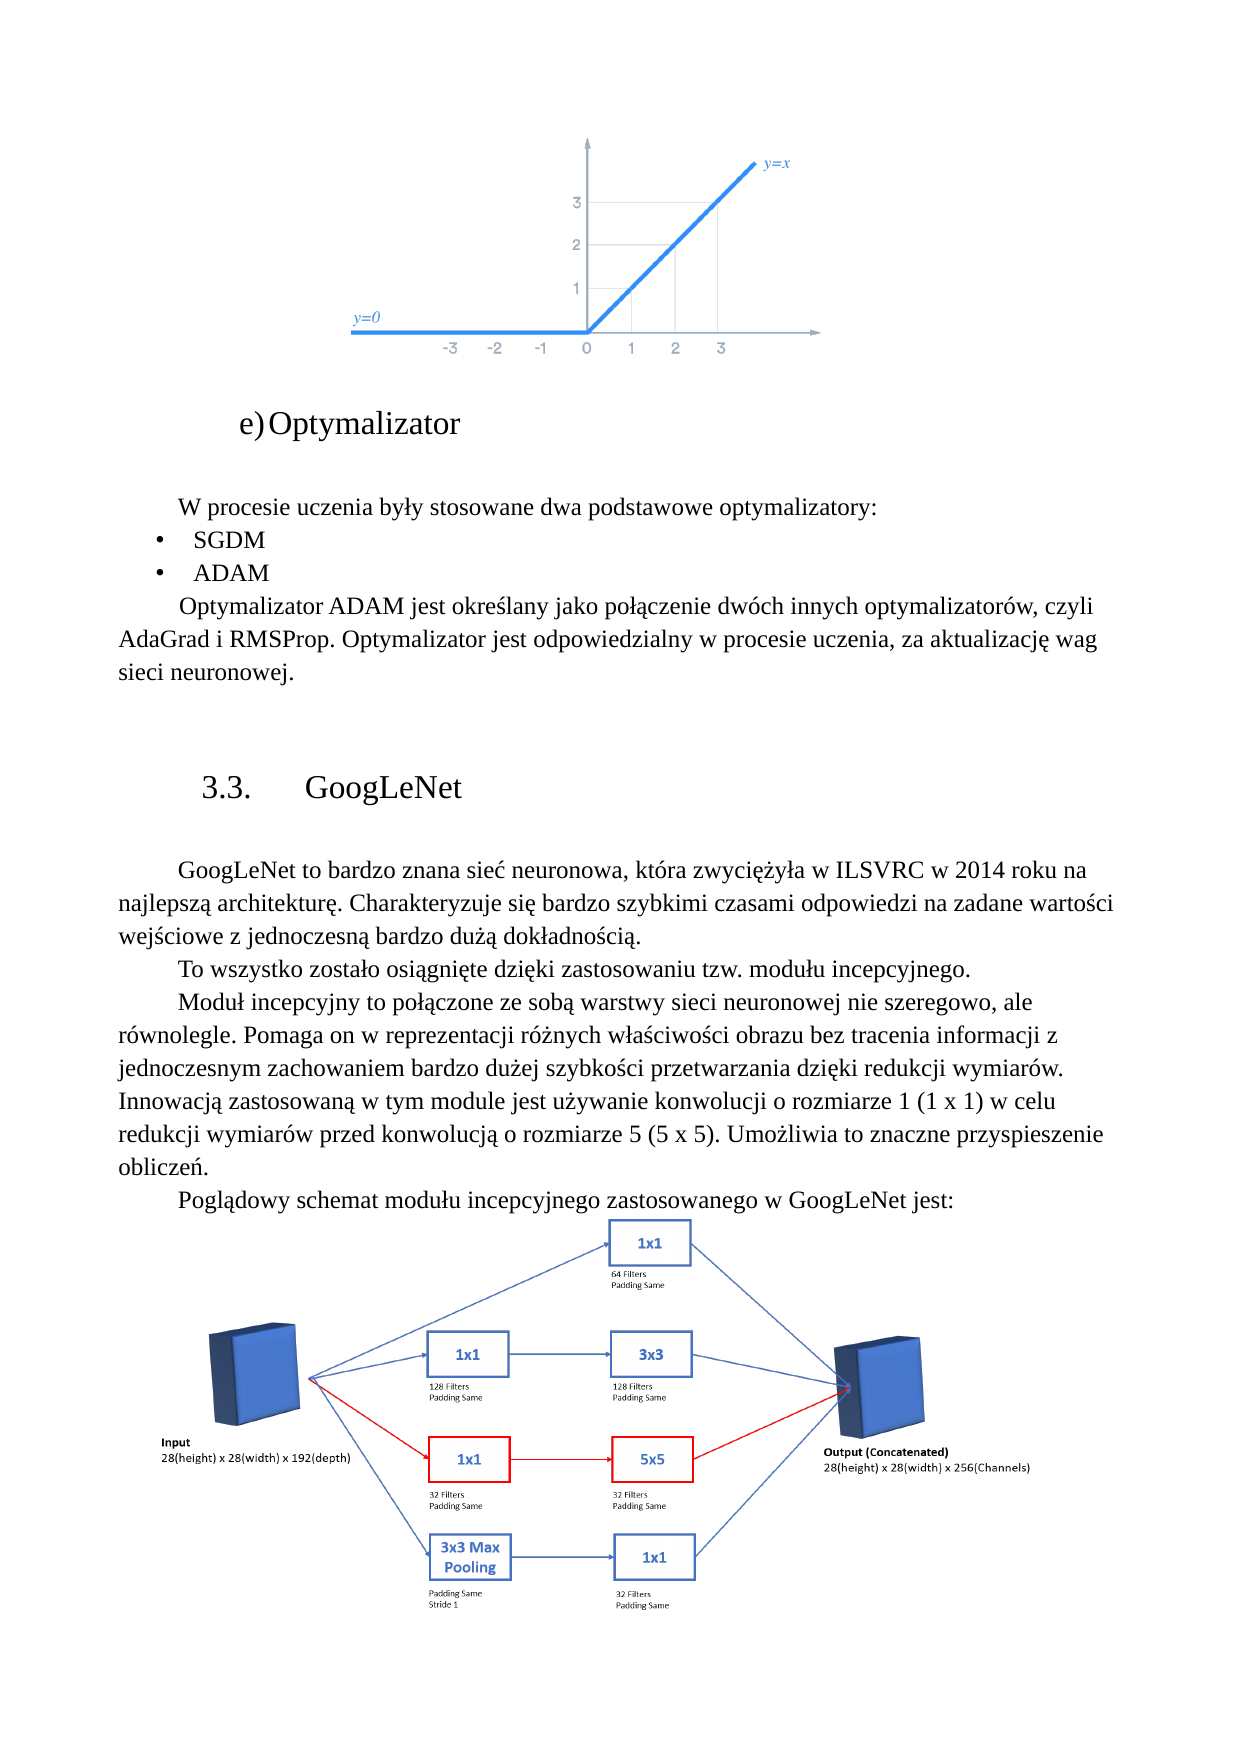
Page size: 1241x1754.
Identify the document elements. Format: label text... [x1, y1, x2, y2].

list Optymalizator [231, 404, 1122, 442]
list GoogLeNet [193, 767, 1122, 805]
picture [153, 1219, 1092, 1616]
text W procesie uczenia były stosowane dwa podstawowe optymalizatory: [118, 492, 1122, 521]
list SGDM [156, 525, 1122, 553]
text To wszystko zostało osiągnięte dzięki zastosowaniu tzw. modułu incepcyjnego. [118, 954, 1122, 983]
list ADAM [156, 558, 1122, 587]
text Moduł incepcyjny to połączone ze sobą warstwy sieci neuronowej nie szeregowo, ale równolegle. Pomaga on w reprezentacji różnych właściwości obrazu bez tracenia informacji z jednoczesnym zachowaniem bardzo dużej szybkości przetwarzania dzięki redukcji wymiarów. Innowacją zastosowaną w tym module jest używanie konwolucji o rozmiarze 1 (1 x 1) w celu redukcji wymiarów przed konwolucją o rozmiarze 5 (5 x 5). Umożliwia to znaczne przyspieszenie obliczeń. [118, 987, 1122, 1181]
text GoogLeNet to bardzo znana sieć neuronowa, która zwyciężyła w ILSVRC w 2014 roku na najlepszą architekturę. Charakteryzuje się bardzo szybkimi czasami odpowiedzi na zadane wartości wejściowe z jednoczesną bardzo dużą dokładnością. [118, 855, 1122, 950]
text Poglądowy schemat modułu incepcyjnego zastosowanego w GoogLeNet jest: [118, 1185, 1122, 1214]
text Optymalizator ADAM jest określany jako połączenie dwóch innych optymalizatorów, czyli AdaGrad i RMSProp. Optymalizator jest odpowiedzialny w procesie uczenia, za aktualizację wag sieci neuronowej. [118, 591, 1122, 686]
picture [351, 137, 821, 354]
